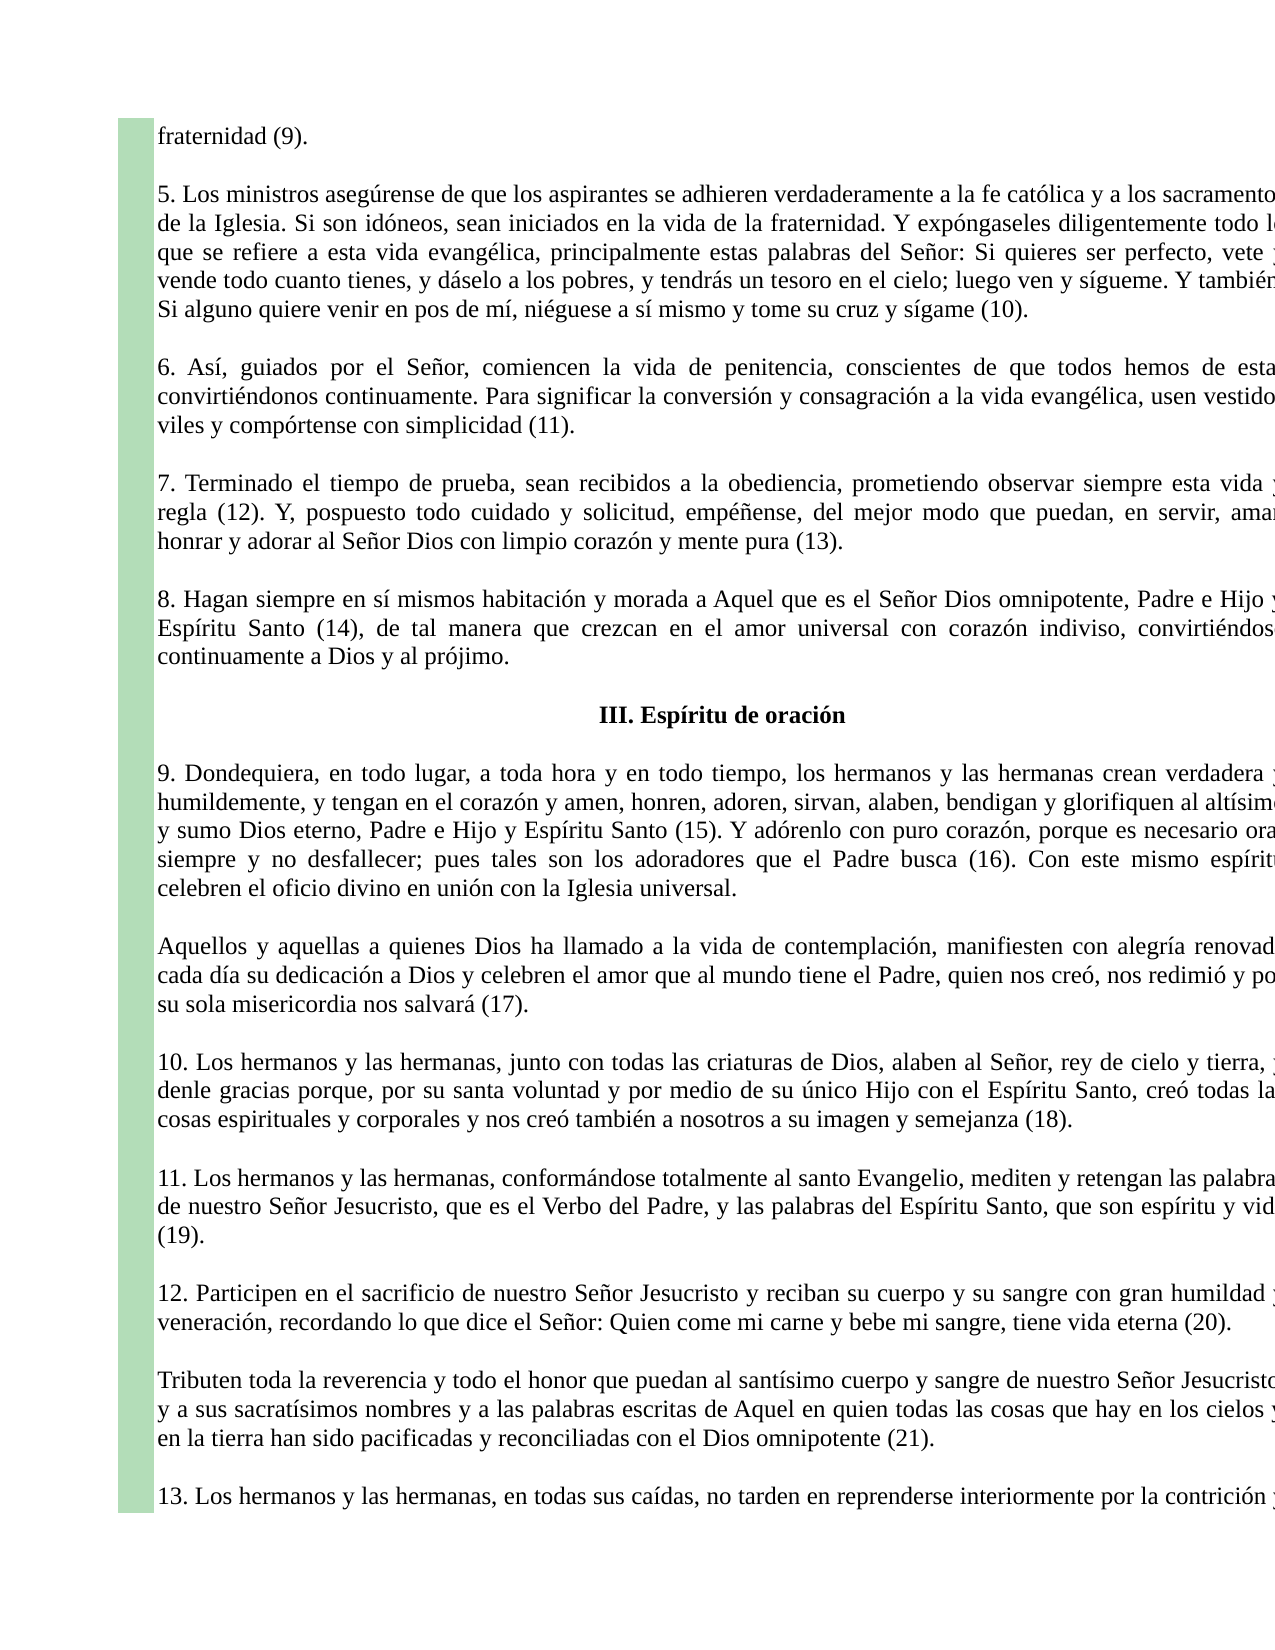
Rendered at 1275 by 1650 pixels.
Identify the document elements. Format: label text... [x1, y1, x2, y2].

table_header Breve Pontificio "Franciscanum vitae propositum" Juan Pablo II, 8 de diciembre de 1982 El género de vida franciscano sigue atrayendo constantemente hoy, como en el pasado, a muchos hombres y mujeres sedientos de perfección evangélica y ávidos de Reino de Dios. Tomando como modelo a San Francisco de Asís, los miembros de la Tercera Orden Regular se esfuerzan por seguir a Jesucristo mismo, viviendo en fraternidad, asumiendo, con votos públicos, el compromiso de observar los consejos evangélicos de obediencia, pobreza y castidad, y dedicándose a diversas formas de actividad apostólica. Para realizar de modo más perfecto su género de vida, cultivan asiduamente la oración, ejercitan entre sí la caridad fraterna y practican la verdadera penitencia y abnegación cristiana. Considerando, pues, que todos esos aspectos y elementos del género de vida franciscano están adecuadamente expresados en la Regla y Vida de los Hermanos y Hermanas de la Tercera Orden Regular de San Francisco, y que, tal como en ella se describen, se adaptan al ideal de un verdadero Instituto franciscano, Nos, haciendo uso de la plenitud de nuestra potestad apostólica, disponemos, determinamos y decretamos que esta Regla entre en vigor y ayude a los Hermanos y Hermanas a buscar el sentido de la genuina vida franciscana. Hacemos esto después de haber ponderado atentamente cuanto sobre esta materia decretaron en su tiempo nuestros predecesores León X y Pío XI en las Constituciones Apostólicas Inter cetera y Rerum conditio. Porque sabemos muy bien cuanta diligencia y cuidado se ha derrochado para que esta Regla y Vida culminase su proceso de adecuada renovación y alcanzase el deseado consenso a través de discusiones e investigaciones, votaciones y redacciones realizadas en común, confiamos firmemente que ella producirá en el futuro los deseados frutos y efectos de la tan anhelada renovación. Así pues, mandamos que esta manifestación de nuestra voluntad permanezca firme y valedera ahora y en el futuro, sin que obste nada en contrario. Dado en Roma, junto a San Pedro, bajo el anillo del Pescador, el día 8 de diciembre del año del Señor 1982, quinto de Nuestro Pontificado. Agustín Card. Casaroli Secretario de Estado * * * Regla y Vida de los Hermanos y Hermanas de la Tercera Orden Regular de San Francisco Palabras de San Francisco a sus seguidores (1CtaF I) Todos aquellos que aman al Señor con todo el corazón, con toda el alma y la mente, con todas las fuerzas, y aman a sus prójimos como a sí mismos, y aborrecen sus cuerpos con sus vicios y pecados, y reciben el cuerpo y la sangre de nuestro Señor Jesucristo, y hacen frutos dignos de penitencia: ¡Oh, cuán dichosos y benditos son aquellos y aquellas que hacen tales cosas y perseveran en ellas! Porque se posará sobre ellos el espíritu del Señor y hará en ellos habitáculo y mansión; y son hijos del Padre celestial, cuyas obras realizan; y son esposos, hermanos y madres de nuestro Señor Jesucristo. Somos esposos cuando el alma fiel se une, por el Espíritu Santo, a nuestro Señor Jesucristo. Le somos hermanos cuando hacemos la voluntad del Padre que está en los cielos. Madres, cuando lo llevamos en nuestro corazón y en nuestro cuerpo por el amor divino y por una conciencia pura y sincera; lo damos a luz por las obras santas, que deben ser luz para ejemplo de los demás. ¡Oh, cuán glorioso, santo y grande es tener en los cielos un padre! ¡Oh, cuán santo, consolador, hermoso y admirable es tener un tal esposo! ¡Oh, cuán santo y cuán amado, agradable, humilde, pacífico, dulce, amable y sobre todas las cosas deseable es tener un tal hermano y un tal hijo, nuestro Señor Jesucristo, que dio la vida por sus ovejas y oró al Padre diciendo: Padre santo, guarda en tu nombre a aquellos que me diste en el mundo; tuyos eran y tú me los diste a mí. Y las palabras que me diste, a ellos se las he dado, y ellos las han recibido y han creído verdaderamente que salí de ti, y han conocido que tú me enviaste. Ruego por ellos y no por el mundo. Bendícelos y conságralos y yo por ellos me consagro a mí mismo. No ruego sólo por ellos, sino por los que han de creer en mí por su palabra, para que sean consagrados en la unidad como también nosotros. Y quiero, Padre, que donde yo estoy, también ellos estén conmigo, para que vean mi gloria en tu reino (cf. Jn 17). Amén. I. ¡En el nombre del Señor! Comienza la Regla y Vida de los hermanos y hermanas de la Tercera Orden Regular de San Francisco 1. La forma de vida de los hermanos y hermanas de la Tercera Orden Regular de San Francisco es ésta: observar el santo Evangelio de nuestro Señor Jesucristo, viviendo en obediencia, en pobreza y en castidad (1). Los que siguen a Jesucristo a ejemplo de San Francisco (2), están obligados a hacer más y mayores cosas, observando los preceptos y los consejos de nuestro Señor Jesucristo, y deben negarse a sí mismos, según lo que cada uno prometió a Dios (3). 2. Los hermanos y las hermanas de esta Orden, junto con todos los que quieren servir al Señor Dios en el seno de la santa Iglesia católica y apostólica, perseveren en la verdadera fe y penitencia (4). Propónganse vivir esta conversión evangélica en el espíritu de oración, de pobreza y de humildad. Y absténganse de todo mal y perseveren hasta el fin en el bien (5), porque el mismo Hijo de Dios ha de venir en gloria y dirá a todos los que le conocieron y adoraron y le sirvieron en penitencia: Venid, benditos de mi Padre, recibid el reino que os está preparado desde el origen del mundo (6). 3. Los hermanos y las hermanas prometen obediencia y reverencia al Papa y a la Iglesia Católica. Obedezcan, con el mismo espíritu, a quienes han sido constituidos servidores de la fraternidad (7). Y, dondequiera que estén y en cualquier lugar en que se encuentren, deben tratarse y honrarse unos a otros espiritual y diligentemente (8). Y fomenten la unidad y comunión con todos los miembros de la familia franciscana. II. Ingreso en esta vida 4. Aquellos que, inspirándoselo el Señor, vienen a nosotros con voluntad de abrazar esta vida, sean recibidos benignamente. Y en el tiempo oportuno serán presentados a los ministros que tienen la potestad de admitir en la fraternidad (9). 5. Los ministros asegúrense de que los aspirantes se adhieren verdaderamente a la fe católica y a los sacramentos de la Iglesia. Si son idóneos, sean iniciados en la vida de la fraternidad. Y expóngaseles diligentemente todo lo que se refiere a esta vida evangélica, principalmente estas palabras del Señor: Si quieres ser perfecto, vete y vende todo cuanto tienes, y dáselo a los pobres, y tendrás un tesoro en el cielo; luego ven y sígueme. Y también: Si alguno quiere venir en pos de mí, niéguese a sí mismo y tome su cruz y sígame (10). 6. Así, guiados por el Señor, comiencen la vida de penitencia, conscientes de que todos hemos de estar convirtiéndonos continuamente. Para significar la conversión y consagración a la vida evangélica, usen vestidos viles y compórtense con simplicidad (11). 7. Terminado el tiempo de prueba, sean recibidos a la obediencia, prometiendo observar siempre esta vida y regla (12). Y, pospuesto todo cuidado y solicitud, empéñense, del mejor modo que puedan, en servir, amar, honrar y adorar al Señor Dios con limpio corazón y mente pura (13). 8. Hagan siempre en sí mismos habitación y morada a Aquel que es el Señor Dios omnipotente, Padre e Hijo y Espíritu Santo (14), de tal manera que crezcan en el amor universal con corazón indiviso, convirtiéndose continuamente a Dios y al prójimo. III. Espíritu de oración 9. Dondequiera, en todo lugar, a toda hora y en todo tiempo, los hermanos y las hermanas crean verdadera y humildemente, y tengan en el corazón y amen, honren, adoren, sirvan, alaben, bendigan y glorifiquen al altísimo y sumo Dios eterno, Padre e Hijo y Espíritu Santo (15). Y adórenlo con puro corazón, porque es necesario orar siempre y no desfallecer; pues tales son los adoradores que el Padre busca (16). Con este mismo espíritu celebren el oficio divino en unión con la Iglesia universal. Aquellos y aquellas a quienes Dios ha llamado a la vida de contemplación, manifiesten con alegría renovada cada día su dedicación a Dios y celebren el amor que al mundo tiene el Padre, quien nos creó, nos redimió y por su sola misericordia nos salvará (17). 10. Los hermanos y las hermanas, junto con todas las criaturas de Dios, alaben al Señor, rey de cielo y tierra, y denle gracias porque, por su santa voluntad y por medio de su único Hijo con el Espíritu Santo, creó todas las cosas espirituales y corporales y nos creó también a nosotros a su imagen y semejanza (18). 11. Los hermanos y las hermanas, conformándose totalmente al santo Evangelio, mediten y retengan las palabras de nuestro Señor Jesucristo, que es el Verbo del Padre, y las palabras del Espíritu Santo, que son espíritu y vida (19). 12. Participen en el sacrificio de nuestro Señor Jesucristo y reciban su cuerpo y su sangre con gran humildad y veneración, recordando lo que dice el Señor: Quien come mi carne y bebe mi sangre, tiene vida eterna (20). Tributen toda la reverencia y todo el honor que puedan al santísimo cuerpo y sangre de nuestro Señor Jesucristo, y a sus sacratísimos nombres y a las palabras escritas de Aquel en quien todas las cosas que hay en los cielos y en la tierra han sido pacificadas y reconciliadas con el Dios omnipotente (21). 13. Los hermanos y las hermanas, en todas sus caídas, no tarden en reprenderse interiormente por la contrición y exteriormente por la confesión, y hagan frutos dignos de penitencia (22). Deben también ayunar, pero procuren ser siempre sencillos y humildes (23). Ninguna otra cosa, por consiguiente, deseen, sino a nuestro Salvador, quien se ofreció a sí mismo como sacrificio y hostia, por medio de su propia sangre, en el altar de la cruz, por nuestros pecados, dejándonos ejemplo para que sigamos sus huellas (24). IV. Vida en castidad por el reino de los cielos 14. Consideren los hermanos y las hermanas en cuán grande excelencia los ha constituido el Señor Dios, pues los creó y formó a imagen de su querido Hijo según el cuerpo y a su semejanza según el espíritu (25). Por Cristo y en Cristo creados, han elegido esta forma de vida, que está fundada en las palabras y ejemplos de nuestro Redentor. 15. Ellos, que profesan la castidad "por el reino de los cielos" (Mt 19,12), se preocupan de los asuntos del Señor (1 Cor 7,32), y ninguna otra cosa han de hacer sino seguir la voluntad del Señor y agradarle (26). Y háganlo todo de tal manera que el amor de caridad a Dios y a todos los hombres brille por las obras. 16. Recuerden que, por un don eximio de la gracia, han sido llamados a manifestar en su vida aquel admirable misterio de la Iglesia, por el que está unida a Cristo, su divino esposo (cf. Ef 5,23-26). 17. Tengan ante los ojos, en primer lugar, el ejemplo de la bienaventurada Virgen María, Madre de Dios y de nuestro Señor Jesucristo. Hagan esto según el mandato del bienaventurado Francisco, quien profesó una máxima veneración a santa María, Señora y Reina, que es "virgen hecha iglesia" (27). Y recuerden que la inmaculada Virgen María, cuyo ejemplo han de seguir, se llamó a sí misma esclava del Señor (Lc 1,38). V. Modo de servir y de trabajar (28) 18. Como pobres, los hermanos y las hermanas a quienes el Señor ha dado la gracia de servir o de trabajar, sirvan y trabajen fiel y devotamente, de tal manera que, excluida la ociosidad, enemiga del alma, no apaguen el espíritu de la santa oración y devoción, a cuyo servicio deben estar las demás cosas temporales (29). 19. Y, como remuneración por el trabajo, reciban para sí y para sus hermanos y hermanas las cosas necesarias al cuerpo, y esto humildemente, como conviene a los siervos de Dios y seguidores de la santísima pobreza (30). Y empéñense en distribuir a los pobres todo lo que quede (31). Y nunca deben desear estar sobre los otros, sino, más bien, deben ser siervos y estar sujetos a toda humana criatura por Dios (32). 20. Los hermanos y las hermanas sean apacibles, pacíficos y modestos, mansos y humildes, hablando a todos decorosamente, como conviene. Y, dondequiera que estén o vayan por el mundo, no litiguen ni contiendan de palabra, ni juzguen a los otros, sino muéstrense gozosos en el Señor y alegres y convenientemente graciosos. Y digan este saludo: "El Señor te dé la paz" (33). VI. Vida en pobreza 21. Empéñense todos los hermanos y las hermanas en seguir la humildad y la pobreza de nuestro Señor Jesucristo, el cual, siendo Él sobremanera rico, quiso, junto con la bienaventurada Virgen, su madre, elegir en el mundo la pobreza, y se anonadó a sí mismo (34). Y recuerden que nada hemos de tener de este mundo, sino que, como dice el Apóstol, estamos contentos teniendo qué comer y con qué vestirnos. Y guárdense mucho del dinero (35). Y deben gozarse cuando conviven con personas de baja condición y despreciadas, con los pobres y los débiles y los enfermos y los leprosos y los mendigos de los caminos (36). 22. Los que son verdaderamente pobres de espíritu, siguiendo el ejemplo del Señor, nada se apropian para sí ni a nadie se lo vedan, sino que viven como peregrinos y forasteros en este mundo. Ésta es la excelencia de la altísima pobreza, la que nos ha constituido en herederos y reyes del reino de los cielos, nos ha hecho pobres en cosas y nos ha sublimado en virtudes. Sea ésta nuestra porción, la que conduce a la tierra de los vivientes. Adheridos totalmente a ella, por el nombre de nuestro Señor Jesucristo jamás queramos tener ninguna otra cosa bajo el cielo (37). VII. Vida fraterna 23. Por el amor de Dios, los hermanos y las hermanas ámense mutuamente, como dice el Señor: Éste es mi mandamiento, que os améis unos a otros como yo os he amado. Y muestren con obras el amor que se tienen mutuamente (38). Y confiadamente manifieste el uno al otro su propia necesidad, para que le encuentre lo necesario y se lo proporcione (39). Dichosos los que aman tanto al otro cuando está enfermo y no puede corresponderles como cuando está sano y puede corresponderles (40). Y de todo cuanto les suceda, den gracias al Creador, y deseen estar tal como el Señor les quiere, sanos o enfermos (41). 24. Si sucediera alguna vez que, por una palabra o gesto, surgiera entre ellos un motivo de turbación, inmediatamente, antes de presentar la ofrenda de la propia oración ante el Señor (cf. Mt 5,24), pida perdón humildemente el uno al otro (cf. Mt 18,35). Si alguno descuidase gravemente la forma de vida que ha profesado, sea amonestado por el ministro o por los otros que hubiesen conocido su culpa. Y éstos no lo abochornen ni lo critiquen, sino tengan para con él gran misericordia (42). Y todos deben cuidadosamente evitar el airarse y conturbarse a causa del pecado de alguno, porque la ira y la conturbación impiden en sí y en los otros la caridad (43). VIII. Obediencia caritativa (44) 25. Los hermanos y las hermanas, a ejemplo del Señor Jesús que puso su voluntad en la voluntad del Padre (45), recuerden que han renunciado por Dios a sus propias voluntades (46). En todos los capítulos que hacen, busquen primero el reino de Dios y su justicia (Mt 6,33), y exhórtense para que puedan observar mejor la Regla que han prometido y seguir fielmente las huellas de nuestro Señor Jesucristo (47). No tengan potestad o dominio, y menos entre ellos (48). Por la caridad del espíritu, sírvanse y obedézcanse unos a otros de buen grado. Y ésta es la verdadera y santa obediencia de nuestro Señor Jesucristo (49). 26. Estén obligados a tener siempre a uno por ministro y siervo de la fraternidad (50), y estén obligados firmemente a obedecerle en todo lo que prometieron al Señor observar y no está en contra del alma y de esta Regla (51). 27. Los que son ministros y siervos de los otros hermanos, visítenlos, y humilde y caritativamente amonéstenlos y anímenlos (52). Y dondequiera haya hermanos y hermanas que sepan y conozcan que no pueden observar espiritualmente la Regla, deben y pueden recurrir a sus ministros. Y los ministros acójanlos caritativa y benignamente, y tengan para con ellos una familiaridad tan grande, que puedan los hermanos y hermanas hablar y comportarse con los ministros como los señores con sus siervos; pues así debe ser, que los ministros sean siervos de todos los hermanos y hermanas (53). 28. Y nadie se apropie ministerio alguno, sino que, en el tiempo establecido, él mismo deje de buen grado su cargo (54). IX. Vida apostólica 29. Los hermanos y las hermanas amen al Señor con todo el corazón, con toda el alma y la mente, con todas las fuerzas, y amen a sus prójimos como a sí mismos (55). Y enaltezcan al Señor en sus obras, pues para esto los ha enviado al mundo entero, para que de palabra y de obra den testimonio de su voz y hagan saber a todos que no hay otro omnipotente sino Él (56). 30. Que la paz que anuncian de palabra, la tengan, y en mayor medida, en sus corazones. Que nadie se vea provocado por ellos a ira o escándalo, sino que, por su mansedumbre, todos sean inducidos a la paz, a la benignidad y a la concordia. Pues para esto han sido llamados los hermanos y las hermanas: para curar a los heridos, vendar a los fracturados y corregir a los equivocados (57). Y, dondequiera que estén, recuerden que se dieron y que abandonaron sus cuerpos al Señor Jesucristo. Y por su amor deben exponerse a los enemigos tanto visibles como invisibles, porque dice el Señor: Dichosos los que padecen persecución por causa de la justicia, porque de ellos es el reino de los cielos (58). 31. En la caridad que es Dios, todos los hermanos y las hermanas, que oran o que sirven o que trabajan, empéñense en humillarse en todas las cosas, en no gloriarse ni gozarse en sí mismos, ni exaltarse interiormente por las palabras y obras buenas, más aún, por ningún bien que Dios hace o dice y realiza alguna vez en ellos y por ellos (59). En todo lugar y en todas las circunstancias, reconozcan que todos los bienes son del Señor Dios altísimo y dueño de todo; y denle gracias a Él, de quien proceden todos los bienes (60). Exhortación y bendición 32. Aplíquense todos los hermanos y las hermanas a lo que por encima de todo deben anhelar: tener el espíritu del Señor y su santa operación (61). Y, siempre sumisos a la santa Iglesia, firmes en la fe católica, observen la pobreza y la humildad y el santo Evangelio de nuestro Señor Jesucristo que firmemente han prometido (62). Y todo el que guarde estas cosas, sea colmado en el cielo de la bendición del altísimo Padre, y sea colmado en la tierra de la bendición de su amado Hijo, con el santísimo Espíritu Paráclito y con todas las virtudes de los cielos y con todos los santos. Y yo, el hermano Francisco, pequeñuelo, siervo vuestro, os confirmo cuanto puedo, interior y exteriormente, esta santísima bendición (Test 40-41). Notas: 1) 1 R 1,1: "La regla y vida de estos hermanos es ésta, a saber, vivir en obediencia, en castidad y sin nada propio, y seguir la doctrina y las huellas de nuestro Señor Jesucristo".- 2 R 1,1: "La regla y vida de los hermanos menores es ésta, a saber, observar el santo Evangelio de nuestro Señor Jesucristo viviendo en obediencia, sin nada propio y en castidad".- RCl 1,1-2: "La forma de vida de la Orden de las Hermanas Pobres, que el bienaventurado Francisco instituyó, es ésta: observar el santo Evangelio de nuestro Señor Jesucristo, viviendo en obediencia, sin nada propio y en castidad". 2) RCl 6,1: "Después que el altísimo Padre celestial se dignó, por su gracia, iluminar mi corazón para que, a ejemplo y según las enseñanzas de nuestro beatísimo Padre San Francisco, hiciese yo penitencia, poco después de su conversión, le prometí voluntariamente obediencia junto con mis hermanas". 3) 2CtaF 36-40: "Y de manera especial los religiosos, que renunciaron al siglo, están obligados a hacer más y mayores cosas, pero sin omitir éstas. Debemos aborrecer nuestros cuerpos con sus vicios y pecados, porque dice el Señor en el Evangelio: todos los males, vicios y pecados salen del corazón (Mt 15,18-19; Mc 7,23). Debemos amar a nuestros enemigos y hacer el bien a los que nos tienen odio (cf. Mt 5,44; Lc 6,27). Debemos guardar los preceptos y los consejos de nuestro Señor Jesucristo. Debemos, igualmente, negarnos a nosotros mismos (cf. Mt 16,24) y poner nuestros cuerpos bajo el yugo de la servidumbre y de la santa obediencia, según lo que cada uno prometió al Señor". 4) 1 R 23,7: "Y a cuantos quieren servir al Señor Dios en el seno de la santa Iglesia católica y apostólica y a todos los órdenes siguientes..., humildemente les rogamos y suplicamos todos nosotros, hermanos menores, siervos inútiles (Lc 17,10), que todos perseveremos en la verdadera fe y penitencia, porque de otro modo nadie se puede salvar". 5) 1 R 21,9: "Guardaos y absteneos de todo mal y perseverad hasta el fin en el bien". 6) R 23,4: "Y te damos gracias porque este mismo Hijo tuyo ha de venir en la gloria de su majestad... a decir a todos los que te conocieron y adoraron y te sirvieron en penitencia: Venid, benditos de mi Padre, recibid el reino que os está preparado desde el origen del mundo (cf. Mt 25,34)". 7) 1 R Pról. 3-4: "El hermano Francisco, y todo aquel que sea cabeza de esta Religión, prometa obediencia y reverencia al señor papa Inocencio y a sus sucesores. Y todos los otros hermanos están obligados a obedecer al hermano Francisco y a sus sucesores".- 2 R 1,2-3: "El hermano Francisco promete obediencia y reverencia al señor papa Honorio y a sus sucesores canónicamente elegidos y a la Iglesia romana. Y los otros hermanos estén obligados a obedecer al hermano Francisco y a sus sucesores".- RCl 1,3-5: "Clara, indigna sierva de Cristo y plantita del beatísimo padre Francisco, promete obediencia y reverencia al señor Papa Inocencio y a sus sucesores elegidos canónicamente. Y así como en el principio de su conversión prometió, juntamente con sus hermanas, obediencia a San Francisco, esa misma obediencia promete mantener inviolablemente también a sus sucesores. Y las demás hermanas estén siempre obligadas a obedecer a los sucesores de San Francisco, a la hermana Clara y a las demás abadesas, canónicamente elegidas, que le sucedieren". 8) Test 1: "El Señor me dio a mí, el hermano Francisco, de esta manera comenzar a hacer penitencia...".- 1 R 7,15: "Y, dondequiera que estén o en cualquier lugar en que se encuentren unos con otros, los hermanos deben tratarse espiritual y diligentemente y honrarse mutuamente sin murmuración".- 2 R 6,7-8: "Y dondequiera que estén y se encuentren unos con otros los hermanos, condúzcanse mutuamente con familiaridad entre sí. Y exponga confiadamente el uno al otro su necesidad, porque si la madre nutre y quiere a su hijo carnal, ¿cuánto más amorosamente debe cada uno querer y nutrir a su hermano espiritual?". 9) 1 R 2,1-3: "Si alguno, queriendo, por divina inspiración, abrazar esta vida, viene a nuestros hermanos, sea recibido benignamente por ellos. Y, si está resuelto a tomar nuestra vida, guárdense mucho los hermanos de entrometerse en sus negocios temporales y preséntenlo cuanto antes a su ministro. Y el ministro acójalo benignamente y anímelo...".- 2 R 2,1: "Si algunos quieren tomar esta vida y vienen a nuestros hermanos, remítanlos a sus ministros provinciales; a ellos solamente, y no a otros, se concede la licencia de recibir hermanos".- RCl 2,1: "Si alguna, por inspiración divina, viene a nosotras con deseo de abrazar esta vida, la abadesa pida, por obligación, el consentimiento de todas las hermanas...". 10) 2 R 2,2-6: "Y los ministros examínenlos diligentemente sobre la fe católica y los sacramentos de la Iglesia. Y si creen todo esto, y quieren profesarlo fielmente, y guardarlo firmemente hasta el fin..., díganles la palabra del santo Evangelio (cf. Mt 19,21): que vayan y vendan todo lo suyo y procuren distribuírselo a los pobres. Y, si no pueden hacerlo, les es suficiente la buena voluntad".- RCl 2,3-9: "Y si le pareciere bien a la abadesa recibirla, examínela o hágala examinar cuidadosamente acerca de la fe católica y de los sacramentos de la Iglesia. Y si cree todo esto y está dispuesta a confesarlo fielmente y a cumplirlo firmemente hasta el fin..., expóngale puntualmente el tenor de nuestra vida. Y si fuere idónea, dígasele la palabra del santo Evangelio (cf. Mt 19,21): que vaya y venda todas sus cosas y procure distribuirlas a los pobres. Mas, si no lo pudiere hacer, le basta la buena voluntad".- 1 R 1,1-3: "Esta es la vida y regla de los hermanos: ...y seguir la doctrina y las huellas de N. S. J. C., el cual dice: Si quieres ser perfecto, vete y vende todas las cosas (cf. Lc 18,22) que tienes y dáselas a los pobres, y tendrás un tesoro en el cielo; y ven, sígueme (Mt 19,21). Y también: Si alguno quiere venir en pos de mí, niéguese a sí mismo y tome su cruz y sígame (Mt 16,24)".- 1 R 2,3-4: "Y el ministro acójalo benignamente y anímelo y expóngale con esmero el tenor de nuestra vida. Cumplido esto, el mencionado aspirante venda todas sus cosas y procure distribuírselo todo a los pobres, si quiere y puede hacerlo según el espíritu sin impedimento". 11) 1 R 2,14-15: "Y todos los hermanos vistan ropas viles...; porque dice el Señor en el Evangelio: Los que visten con lujo y viven entre placeres (Lc 7,25) y los que viven muellemente, en las casas de los reyes están (Mt 11,8). Y, aunque les tachen de hipócritas, sin embargo, no cesen de obrar bien, ni busquen en este siglo vestidos caros, para que puedan tener vestido en el reino de los cielos".- 2 R 2,16-17: "Y todos los hermanos vistan ropas viles... Amonesto y exhorto a todos ellos a que no desprecien ni juzguen a quienes ven que se visten de prendas muelles y de colores y que toman manjares y bebidas exquisitos; al contrario, cada uno júzguese y despréciese a sí mismo".- RCl 2,25: "Y, por amor del santísimo y amadísimo Niño, envuelto en pobrísimos pañales y reclinado en un pesebre (cf. 2,7.12), y de su santísima Madre, amonesto, ruego y exhorto que se vistan siempre de vestidos viles". 12) 1 R 2,9: "Y, cumplido el año y término de la probación, sea recibido a la obediencia".- 2 R 2,11: "Y, terminado el año de la probación, sean recibidos a la obediencia, prometiendo guardar siempre esta vida y regla".- RCl 2,14: "Y terminado el año de prueba, sea recibida a la obediencia, prometiendo observar siempre la vida y forma de nuestra pobreza". 13) 1 R 22,26: "...ruego a todos los hermanos, tanto a los ministros como a los otros que, removido todo impedimento y pospuesta toda preocupación y solicitud, como mejor puedan, sirvan, amen, honren y adoren al Señor Dios, y háganlo con limpio corazón y mente pura, que es lo que Él busca por encima de todo".- Adm 16,2: "Son verdaderamente de corazón limpio los que desprecian lo terreno, buscan lo celestial y nunca dejan de adorar y contemplar al Señor Dios vivo y verdadero con corazón y ánimo limpio". 14) 1 R 22,27: "Y hagamos siempre en ellos habitación y morada (cf. Jn 14,23) a Aquel que es el Señor Dios omnipotente, Padre e Hijo y Espíritu Santo".- 1CtaF I,5-10: "¡Oh, cuán dichosos y benditos son los hombres y mujeres que practican estas cosas y perseveran en ellas! Porque se posará sobre ellos el espíritu del Señor (cf. Is 11,2) y hará en ellos habitación y morada (cf. Jn 14,23); y son hijos del Padre celestial...".- 2CtaF 48-53: "Y sobre todos aquellos y aquellas que cumplan estas cosas y perseveren hasta el fin, se posará el Espíritu del Señor (Is 11,2) y hará en ellos habitación y morada (cf. Jn 14,23). Y serán hijos del Padre celestial (cf. Mt 5,45), cuyas obras realizan. Y son esposos, hermanos y madres de N. S. Jesucristo (cf. Mt 12,50). Somos esposos cuando el alma fiel se une, por el Espíritu Santo, a Jesucristo. Y hermanos somos cuando cumplimos la voluntad del Padre, que está en el cielo (cf. Mt 12,50); madres, cuando lo llevamos en el corazón y en nuestro cuerpo (cf. 1 Cor 6,20) por el amor y por una conciencia pura y sincera; lo damos a luz por las obras santas, que deben ser luz para ejemplo de otros (cf. Mt 5,16)". 15) 1 R 23,11: "Nada, pues, impida, nada separe, nada adultere; nosotros todos, dondequiera, en todo lugar, a toda hora y en todo tiempo, todos los días y continuamente, creamos verdadera y humildemente y tengamos en el corazón y amemos, honremos, adoremos, sirvamos, alabemos y bendigamos, glorifiquemos y sobreexaltemos, engrandezcamos y demos gracias al altísimo y sumo Dios eterno, trinidad y unidad, Padre e Hijo y Espíritu Santo, creador de todas las cosas y salvador de todos los que en Él creen y esperan y lo aman; que, sin principio y sin fin, es inmutable, invisible, inenarrable...". 16) 1 R 22,29-30: "Y adorémosle con puro corazón, porque es preciso orar siempre y no desfallecer (Lc 18,1); pues tales son los adoradores que el Padre busca (cf. Jn 4,23-24)". 17) 1 R 23,8: "Amemos todos con todo el corazón, con toda el alma, con toda la mente, con toda la fuerza y poder (cf. Mc 12,30), con todo el entendimiento, con todas las energías, con todo el empeño, con todo el afecto, con todas las entrañas, con todos los deseos y quereres, al Señor Dios (Mc 12,30. 33; Lc 10,27), que nos dio y nos da a todos nosotros todo el cuerpo, toda el alma y toda la vida; que nos creó, nos redimió y por sola su misericordia nos salvará (cf. Tob 13,5); que nos ha hecho y hace todo bien a nosotros, miserables y míseros, pútridos y hediondos, ingratos y malos". 18) 1 R 23,1: "Omnipotente, santísimo, altísimo y sumo Dios, Padre santo y justo, Señor, rey de cielo y tierra (cf. Mt 11,25), te damos gracias por ti mismo, pues por tu santa voluntad, y por medio de tu único Hijo con el Espíritu Santo, creaste todas las cosas espirituales y corporales, y a nosotros, hechos a tu imagen y semejanza, nos colocaste en el paraíso (cf. Gén 1,26; 2,15)".- Cánt 3: "Loado seas, mi Señor, con todas tus criaturas...". 19) 2CtaF 3: "Por eso... me he propuesto comunicaros, a través de esta carta y de mensajeros, las palabras de nuestro Señor Jesucristo, que es el verbo del Padre, y las palabras del Espíritu Santo, que son espíritu y vida (Jn 6,64)". 20) 1 R 20,5: "Y, contritos y confesados de este modo, reciban con gran humildad y veneración el cuerpo y sangre de nuestro Señor Jesucristo, recordando lo que el Señor dice: Quien come mi carne y bebe mi sangre, tiene vida eterna (Jn 6,54)". 21) CtaO 12-13: "Así, pues, besándoos los pies y con la caridad que puedo, os suplico a todos vosotros, hermanos, que tributéis toda reverencia y todo el honor, en fin, cuanto os sea posible, al santísimo cuerpo y sangre de nuestro Señor Jesucristo, en quien todas las cosas que hay en cielos y tierra han sido pacificadas y reconciliadas con el Dios omnipotente (cf. Col 1,20)".- CtaCle 1: "Reparemos todos los clérigos en el gran pecado e ignorancia en que incurren algunos sobre el santísimo cuerpo y sangre de nuestro Señor Jesucristo y sobre los sacratísimos nombres y sus palabras escritas que consagran el cuerpo".- Test 11-12: "Y quiero que estos santísimos misterios sean honrados y venerados por encima de todo y colocados en lugares preciosos. Y los santísimos nombres y sus palabras escritas, donde los encuentre en lugares indebidos, quiero recogerlos, y ruego que se recojan y se coloquen en lugar decoroso". 22) Adm 23,3: "Es siervo fiel y prudente (cf. Mt 24,45) el que en ninguna caída tarda en reprenderse interiormente por la contrición, y exteriormente por la confesión y la satisfacción de obra".- 2CtaF 25: "Hagamos, además, frutos dignos de penitencia (Lc 3,8)". 23) Cf. 1 R 3,11-13; 2 R 3,5-9; RCl 3,8-11.- Cf. Adm 19.- 2CtaF 45: "No debemos ser sabios y prudentes según la carne, sino, más bien, sencillos, humildes y puros". 24) 1 R 23,9: "Ninguna otra cosa, pues, deseemos, ninguna otra queramos, ninguna otra nos agrade y deleite, sino nuestro Creador y Redentor y Salvador, solo verdadero Dios, que es bien pleno, todo bien, bien total, verdadero y sumo bien...".- 2CtaF 11-14: "Y la voluntad de su Padre fue que su bendito y glorioso Hijo, a quien nos dio para nosotros y que nació por nuestro bien, se ofreciese a sí mismo como sacrificio y hostia, por medio de su propia sangre, en el altar de la cruz; no para sí mismo, por quien todo fue hecho (cf. Jn 1,3), sino por nuestros pecados, dejándonos ejemplo para que sigamos sus huellas (cf. 1 Pe 2,21 )". 25) Adm 5,1: "Repara, ¡oh hombre!, en cuán grande excelencia te ha constituido el Señor Dios, pues te creó y formó a imagen de su querido Hijo según el cuerpo y a su semejanza según el espíritu (cf. Gén 1,26)".- Cf. Col 1,16. 26) 1 R 22,9: "Ahora bien, después que hemos abandonado el mundo, ninguna otra cosa hemos de hacer sino seguir la voluntad del Señor y agradarle". 27) SalVM 1: "¡Salve, Señora, santa Reina, santa Madre de Dios, María, que eres virgen hecha iglesia!". 28) 1 R 7: "Modo de servir y trabajar". 29) 2 R 5,1-2: "Aquellos hermanos a quienes ha dado el Señor la gracia del trabajo, trabajen fiel y devotamente, de forma tal que, evitando el ocio, que es enemigo del alma, no apaguen el espíritu (1 Tes 5,19) de la santa oración y devoción, a cuyo servicio deben estar las demás cosas temporales".- RCl 7,1-2: "Las hermanas, a quienes el Señor ha dado la gracia de trabajar, después de la hora de tercia trabajen fiel y devotamente en un trabajo honesto y de utilidad común, de tal manera que, evitando el ocio, que es enemigo del alma, no apaguen el espíritu de la santa oración y devoción, a cuyo servicio deben estar las demás cosas temporales". 30) 2 R 5,3-4: "Y como remuneración del trabajo, reciban para sí y para sus hermanos las cosas necesarias al cuerpo, pero no dinero o pecunia; y esto háganlo humildemente, como corresponde a quienes son siervos de Dios y seguidores de la santísima pobreza". 31) 1 R 2,4: "Cumplido esto, el mencionado aspirante venda todas sus cosas y procure distribuírselo todo a los pobres, si quiere y puede hacerlo según el espíritu sin impedimento".- 1 R 9,8: "La limosna es la herencia y justicia que se debe a los pobres, adquirida para nosotros por nuestro Señor Jesucristo". 32) 2CtaF 47: "Nunca debemos desear estar sobre los otros, sino, más bien, debemos ser siervos y estar sujetos a toda humana criatura por Dios (1 Pe 2,13)". 33) 2 R 3,10-11: "Aconsejo, amonesto y exhorto en el Señor Jesucristo a mis hermanos que, cuando van por el mundo, no litiguen ni contiendan de palabra (cf. 2 Tim 2,14) ni juzguen a otros; sino sean apacibles, pacíficos y mesurados, mansos y humildes, hablando a todos decorosamente, como conviene".- 2 R 2,17: "Amonesto y exhorto a todos ellos a que no desprecien ni juzguen a quienes ven que se visten de prendas muelles y de colores y que toman manjares y bebidas exquisitos; al contrario, cada uno júzguese y despréciese a sí mismo".- 1 R 7,16: "Y guárdense de mostrarse tristes exteriormente o hipócritamente ceñudos; muéstrense, más bien, gozosos en el Señor (cf. Flp 4,4) y alegres y debidamente agradables".- Test 23: "El Señor me reveló que dijésemos este saludo: El Señor te dé la paz". 34) 1 R 9,1: "Empéñense todos los hermanos en seguir la humildad y pobreza de nuestro Señor Jesucristo...".- 2CtaF 5: "Y, siendo Él sobremanera rico (2 Cor 8,9), quiso, junto con la bienaventurada Virgen, su Madre, escoger en el mundo la pobreza".- RCl 6,6-8: "Y, a fin de que jamás nos separásemos de la santísima pobreza que habíamos abrazado, ni tampoco las que habían de venir después de nosotras, poco antes de su muerte nos escribió de nuevo su última voluntad, con estas palabras: "Yo, el hermano Francisco, el pequeñuelo, quiero seguir la vida y pobreza del altísimo Señor Jesucristo y de su santísima Madre, y perseverar en ella hasta el fin. Y os ruego a vosotras, señoras mías, y os recomiendo que viváis siempre en esta santísima vida y pobreza..."".- Cf. Flp 2,7. 35) 1 R 9,1: "Empéñense todos los hermanos en seguir la humildad y pobreza de nuestro Señor Jesucristo y recuerden que nada hemos de tener de este mundo, sino que, como dice el Apóstol, estamos contentos teniendo qué comer y con qué vestirnos (1 Tim 6,8)".- 1 R 8,11: "Pero guárdense mucho de la pecunia".- Cf. 2 R 5,3-4. 36) 1 R 9,2: "Y deben gozarse cuando conviven con gente de baja condición y despreciada, con los pobres y débiles, y con los enfermos y leprosos, y con los mendigos de los caminos". 37) Cf. Adm 14; cf. Mc 10,27-29.- 2 R 6,1-6: "Los hermanos no se apropien nada para sí, ni casa, ni lugar, ni cosa alguna. Y, como peregrinos y forasteros en este siglo (cf. Gén 23,4; Sal 38,13; 1 Pe 2,11), que sirven al Señor en pobreza y humildad, vayan por limosna confiadamente. Y no tienen por qué avergonzarse, pues el Señor se hizo pobre por nosotros en este mundo (cf. 2 Cor 8,9). Ésta es la excelencia de la altísima pobreza, la que a vosotros, mis queridísimos hermanos, os ha constituido en herederos y reyes del reino de los cielos, os ha hecho pobres en cosas y os ha sublimado en virtudes (cf. Sant 2,5). Sea ésta vuestra porción, la que conduce a la tierra de los vivientes (cf. Sal 141,6). Adheridos enteramente a ella, hermanos amadísimos, por el nombre de nuestro Señor Jesucristo, jamás queráis tener ninguna otra cosa bajo el cielo".- 1 R 7,13: "Guárdense los hermanos, dondequiera que estén, en eremitorios o en otros lugares, de apropiarse para sí ningún lugar, ni de vedárselo a nadie".- RCl 8,1-6: "Las hermanas no se apropien nada para sí, ni casa, ni lugar, ni cosa alguna...". 38) R 1 R 11,5-6: "Y ámense mutuamente, como dice el Señor: Éste es mi mandamiento, que os améis unos a otros como yo os he amado (Jn 15,12). Y muestren con obras (cf. Sant 2,18) el amor que se tienen mutuamente, como dice el apóstol: No amemos de palabra y de boca, sino de obra y de verdad (1 Jn 3,18)".- TestCl 59: "Y amándoos mutuamente en la caridad de Cristo, manifestad externamente, con vuestras obras, el amor que os tenéis internamente...". 39) 1 R 9,10: "Y manifieste confiadamente el uno al otro su propia necesidad, para que le encuentre lo necesario y se lo proporcione". 40) Adm 24: "Dichoso el siervo que ama tanto a su hermano cuando está enfermo y no puede corresponderle como cuando está sano y puede corresponderle". 41) 1 R 10,3: "Y ruego al hermano enfermo que por todo dé gracias al Creador; y que desee estar tal como el Señor le quiere, sano o enfermo...". 42) CtaM 15: "Y ninguno de los hermanos que sepa que ha pecado lo abochorne ni lo critique, sino tenga para con él gran misericordia y mantenga muy en secreto el pecado de su hermano". 43) 2 R 7,3: "Y deben evitar siempre airarse y conturbarse a causa del pecado de alguno, porque la ira y la conturbación impiden en sí y en los otros la caridad".- RCl 9,5: "Y la abadesa y sus hermanas deben evitar el airarse y conturbarse a causa del pecado de alguna, porque la ira y la conturbación impiden en sí y en las otras la caridad". 44) Adm 3,6: "Pues ésta es la obediencia caritativa (cf. 1 Pe 1,22), porque satisface a Dios y al prójimo".- SalVir 3: "¡Señora santa caridad, el Señor te salve con tu hermana la santa obediencia!". 45) 2CtaF 10: "Puso, sin embargo, su voluntad en la voluntad del Padre, diciendo...". 46) 2 R 10,2: "Pero los hermanos que son súbditos recuerden que renunciaron por Dios a las propias voluntades".- RCl 10,2: "Pero las hermanas que son súbditas recuerden que renunciaron por Dios a las propias voluntades". 47) 1 R 18,1: "Cada ministro podrá reunirse con sus hermanos una vez por año... para tratar de las cosas que se refieren a Dios".- Test 34: "...es mi testamento, que yo, el hermano Francisco, pequeñuelo, os hago a vosotros, mis benditos hermanos, por esto, para que mejor guardemos católicamente la Regla que prometimos al Señor". 48) 1 R 5,9: "Igualmente, a este propósito, ninguno de los hermanos tenga potestad o dominio, y menos entre ellos". 49) 1 R 5,14-15: "...por la caridad del espíritu, sírvanse y obedézcanse unos u otros de buen grado (cf. Gál 5,13). Y ésta es la verdadera y santa obediencia de nuestro Señor Jesucristo". 50) 2 R 8,1: "Todos los hermanos estén obligados a tener siempre por ministro y siervo general de toda la fraternidad a uno de los hermanos de esta Religión, y estén obligados firmemente a obedecerle". 51) 2 R 10,3: "Por lo cual, les mando firmemente que obedezcan a sus ministros en todo lo que prometieron al Señor observar y no está en contra del alma y de nuestra Regla".- RCl 10,3: "Por lo cual, les mando firmemente que obedezcan a sus abadesas en todo lo que prometieron observar al Señor y no está en contra del alma y de nuestra profesión". 52) 1 R 4,2: "Todos los hermanos que son constituidos ministros y siervos de los otros hermanos, distribuyan a éstos en las provincias y en los lugares en donde estén, visítenlos frecuentemente y amonéstenlos y anímenlos espiritualmente".- RCl 10,1: "La abadesa exhorte y visite a sus hermanas, y corríjalas humilde y caritativamente, y no les mande nada que esté en contra de su alma y de nuestra profesión". 53) 2 R 10,4-6: "Y dondequiera haya hermanos que sepan y conozcan que no pueden observar espiritualmente la Regla, deben y pueden recurrir a sus ministros. Y los ministros acójanlos caritativa y benignamente, y tengan para con ellos una familiaridad tan grande, que puedan los hermanos hablar y comportarse con los ministros como los señores con sus siervos; pues así debe ser, que los ministros sean siervos de todos los hermanos".- RCl 10,4: "Y la abadesa tenga para con ellas una familiaridad tan grande, que puedan las hermanas hablar y comportarse con las abadesas como las señoras con sus siervas; pues así debe ser, que las abadesas sean siervas de todas las hermanas".- TestCl 65-66: "Sea, además, tan acogedora y comunicativa con todas, que puedan manifestarle sin temor sus necesidades y acudir a ella confiadamente, a cualquier hora, como mejor les acomode, lo mismo cada una para sí como en favor de sus hermanas". 54) 1 R 17,4: "Y ningún ministro o predicador se apropie el ser ministro de los hermanos o el oficio de la predicación; de forma que, en cuanto se lo impongan, abandone su oficio sin réplica alguna". 55) 1CtaF I,1: "Todos aquellos que aman al Señor con todo el corazón, con toda el alma y la mente y con todas sus fuerzas (cf. Mc 12,30), y a sus prójimos como a sí mismos (cf. Mt 22,39)...". 56) CtaO 8-9: "Alabadlo, porque es bueno (Sal 135,1), y enaltecedlo en vuestras obras (Tob 13,6); pues para esto os ha enviado al mundo entero, para que de palabra y de obra deis testimonio de su voz y hagáis saber a todos que no hay otro omnipotente sino Él (cf. Tob 13,4)". 57) TC 58: "Amonestaba Francisco a los hermanos... Y les decía: "Que la paz que anunciáis de palabra, la tengáis, y en mayor medida, en vuestros corazones. Que nadie se vea provocado por vosotros a ira o escándalo, sino que por vuestra mansedumbre todos sean inducidos a la paz, a la benignidad y a la concordia. Pues para esto hemos sido llamados: para curar a los heridos, para vendar a los quebrados y para corregir a los equivocados. Pues muchos que parecen ser miembros del diablo, llegarán todavía a ser discípulos de Cristo"". 58) 1 R 16,10-12: "Y todos los hermanos, dondequiera que estén, recuerden que se dieron y que abandonaron sus cuerpos al Señor Jesucristo. Y por su amor deben exponerse a los enemigos tanto visibles como invisibles; porque dice el Señor: Quien pierda su alma por mi causa, la salvará (cf. Lc 9,24) para la vida eterna (Mt 25,46). Dichosos los que padecen persecución por causa de la justicia, porque de ellos es el reino de los cielos (Mt 5,10)...".- Cf. 2 R 10,11. 59) 1 R 17,5-6: "Por lo que, en la caridad que es Dios (cf. Jn 4,16), ruego a todos mis hermanos, predicadores, orantes, trabajadores, tanto clérigos como laicos, que se empeñen en humillarse en todo, en no gloriarse ni gozarse en sí mismos, ni exaltarse interiormente por las palabras y obras buenas, más aún, por ningún bien que Dios hace o dice y realiza alguna vez en ellos y por ellos...". 60) 1 R 17,17: "Y restituyamos todos los bienes al Señor Dios altísimo y sumo, y reconozcamos que todos son suyos, y démosle gracias por todos ellos, ya que todo bien de Él procede...". 61) 2 R 10,8-9: "Aplíquense, en cambio, a lo que por encima de todo deben anhelar: tener el espíritu del Señor y su santa operación, orar continuamente al Señor con un corazón puro, tener humildad y paciencia en la persecución y en la enfermedad, y amar a los que nos persiguen y reprenden y acusan, porque dice el Señor...".- RCl 10,9: "Aplíquense, en cambio, a lo que por encima de todo deben anhelar: tener el espíritu del Señor y su santa operación...". 62) 2 R 12,4: "...para que, siempre sumisos y sujetos a los pies de la misma santa Iglesia, firmes en la fe católica (cf. Col. 1,23), observemos la pobreza y la humildad y el santo Evangelio de nuestro Señor Jesucristo que firmemente hemos prometido".- RCl 12,13: "...para que, siempre sumisas y sujetas a los pies de la misma santa Iglesia, firmes en la fe católica (cf. Col 1,23), observemos la pobreza y la humildad de nuestro Señor Jesucristo y de su santísima Madre, y el santo Evangelio que firmemente hemos prometido". [Selecciones de Franciscanismo vol. XIII, n.º 37 (1984) 4-22] [154, 118, 1275, 1513]
table_header [118, 118, 154, 1513]
